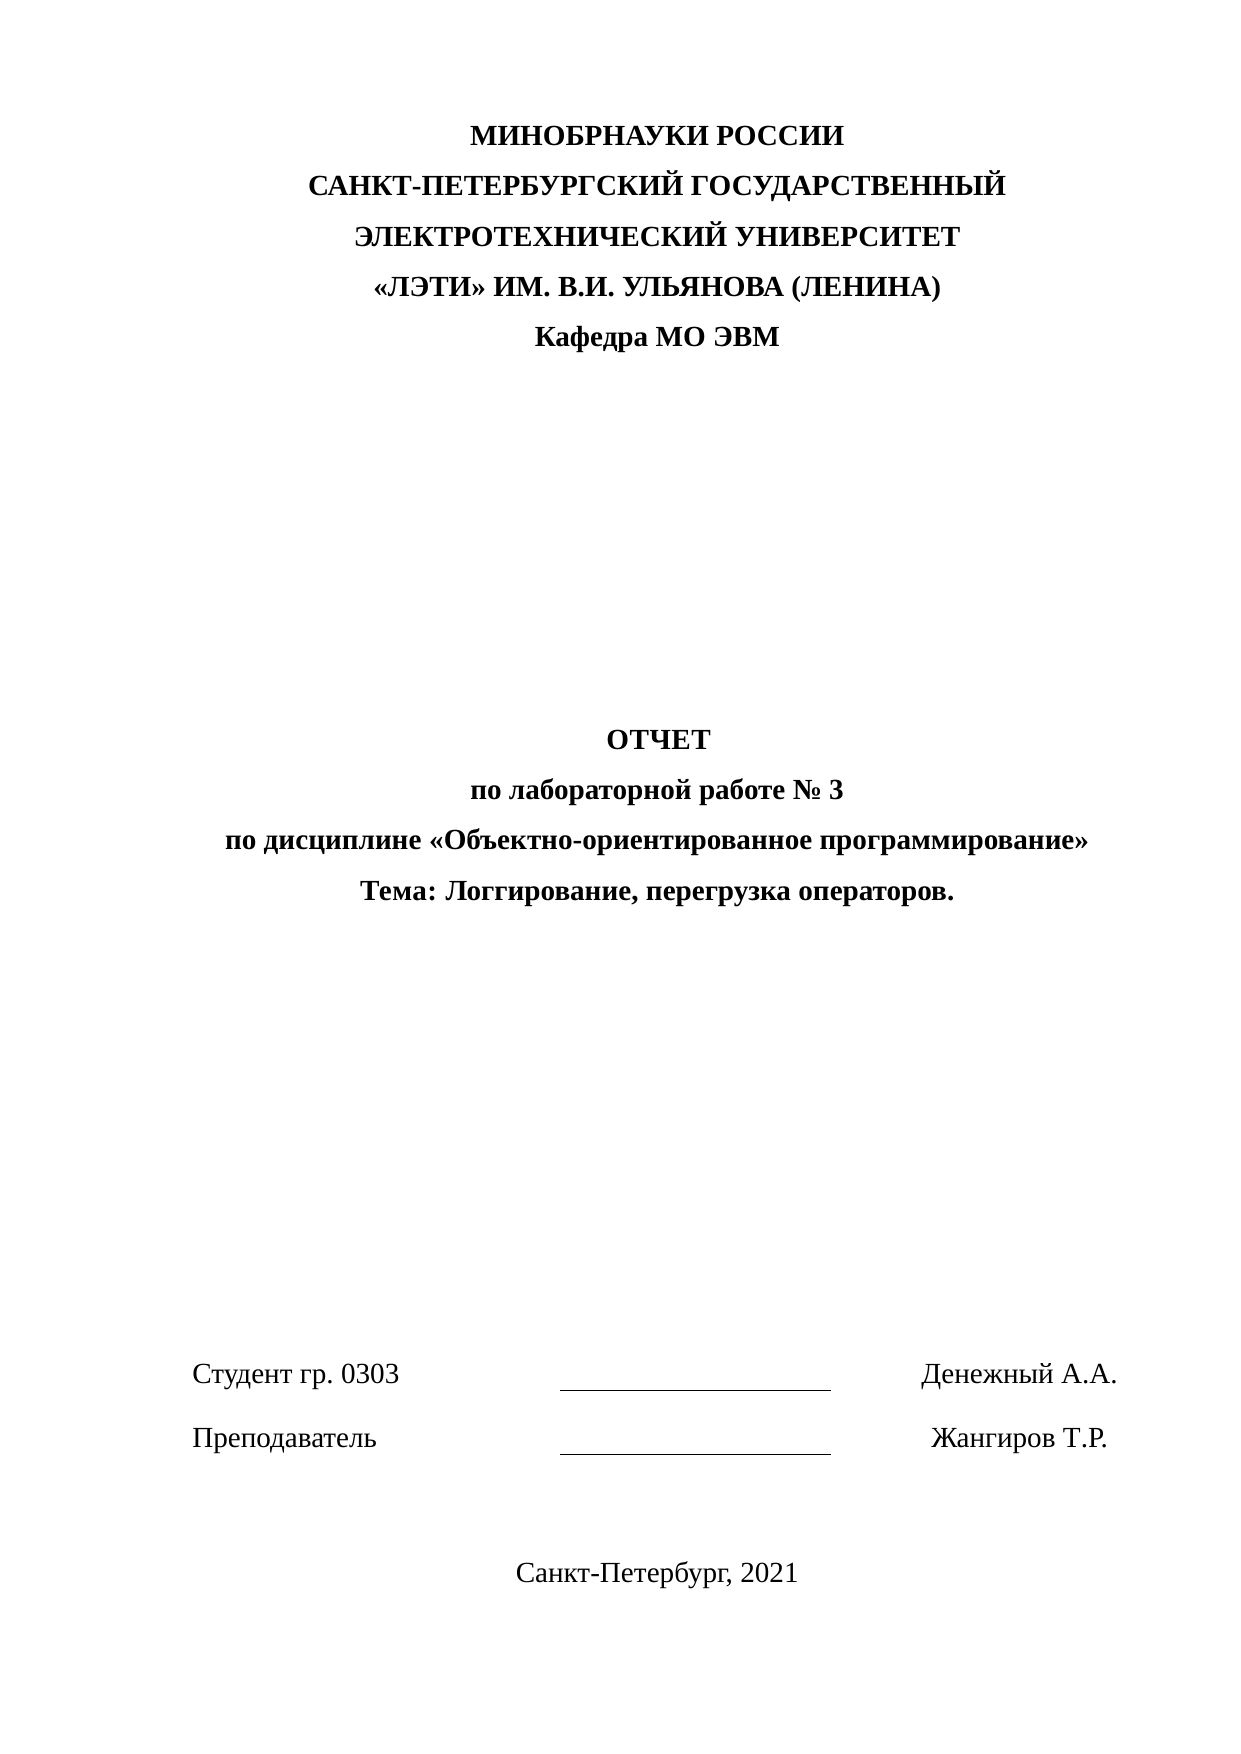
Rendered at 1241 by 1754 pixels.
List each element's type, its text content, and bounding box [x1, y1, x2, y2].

text МИНОБРНАУКИ РОССИИ [118, 118, 1122, 152]
text Кафедра МО ЭВМ [118, 319, 1122, 353]
table_header [560, 1326, 831, 1389]
text Санкт-Петербург, 2021 [118, 1555, 1122, 1589]
text по дисциплине «Объектно-ориентированное программирование» [118, 822, 1122, 856]
table_header Денежный А.А. [831, 1326, 1133, 1389]
table_cell Преподаватель [107, 1390, 560, 1453]
text отчет [118, 722, 1122, 755]
text электротехнический университет [118, 219, 1122, 252]
table_header Студент гр. 0303 [107, 1326, 560, 1389]
table_cell Жангиров Т.Р. [831, 1390, 1133, 1453]
table_cell [560, 1391, 831, 1453]
text Санкт-Петербургский государственный [118, 168, 1122, 202]
text «ЛЭТИ» им. В.И. Ульянова (Ленина) [118, 269, 1122, 303]
text по лабораторной работе № 3 [118, 772, 1122, 806]
text Тема: Логгирование, перегрузка операторов. [118, 873, 1122, 906]
